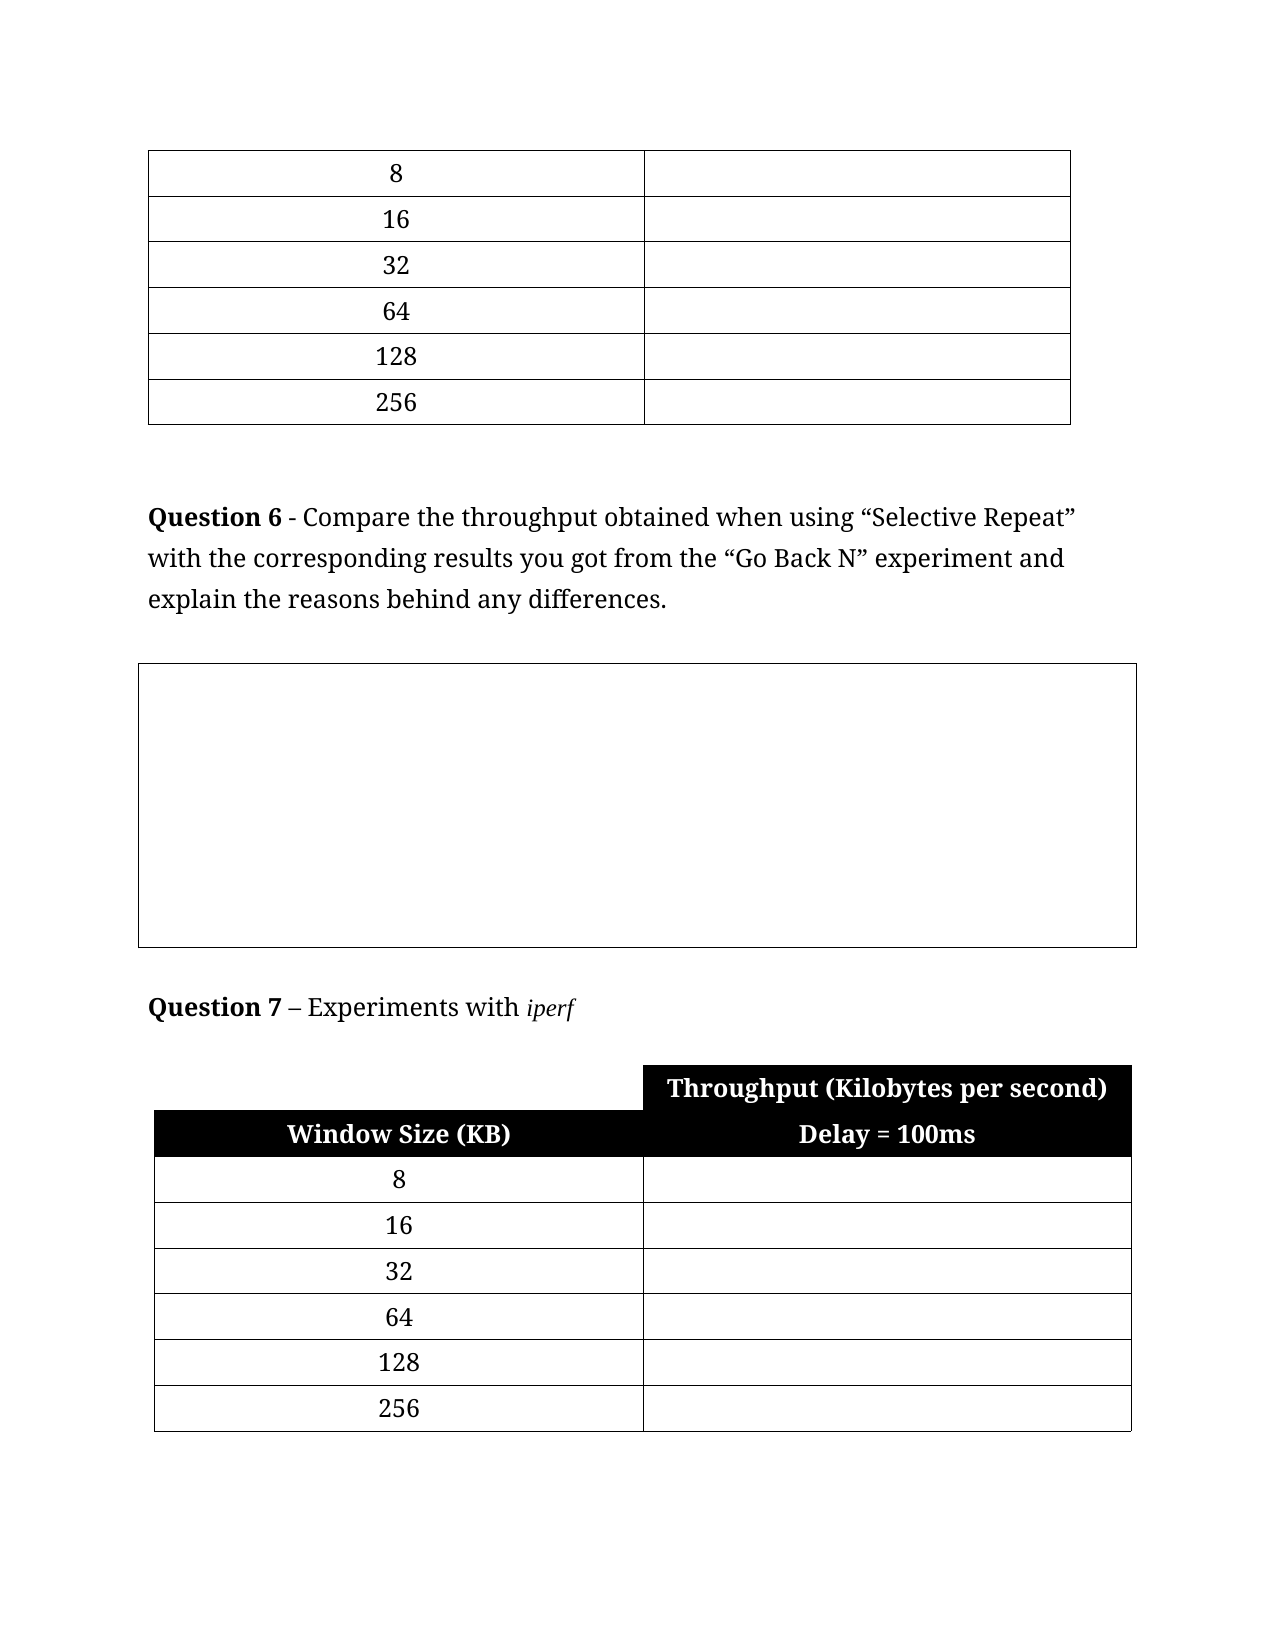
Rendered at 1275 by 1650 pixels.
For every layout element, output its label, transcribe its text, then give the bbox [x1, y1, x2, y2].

table_cell [645, 242, 1070, 287]
table_cell 128 [155, 1340, 643, 1385]
table_cell 32 [149, 242, 644, 287]
table_cell 64 [149, 288, 644, 333]
table_cell 8 [149, 151, 644, 196]
table_cell 8 [155, 1157, 643, 1202]
table_cell 64 [155, 1294, 643, 1339]
table_cell 256 [149, 380, 644, 424]
table_cell [644, 1157, 1131, 1202]
table_cell 16 [149, 197, 644, 241]
table_cell 32 [155, 1249, 643, 1293]
table_cell 128 [149, 334, 644, 379]
table_cell Window Size (KB) [155, 1111, 643, 1156]
table_cell Delay = 100ms [644, 1111, 1131, 1156]
table_cell [645, 151, 1070, 196]
table_cell [645, 288, 1070, 333]
table_cell [644, 1294, 1131, 1339]
table_cell [645, 380, 1070, 424]
table_header Throughput (Kilobytes per second) [644, 1066, 1131, 1110]
table_header [154, 1065, 643, 1110]
table_cell [644, 1386, 1131, 1431]
table_cell [644, 1249, 1131, 1293]
table_cell [644, 1340, 1131, 1385]
text Question 6 - Compare the throughput obtained when using “Selective Repeat” with the corresponding results you got from the “Go Back N” experiment and explain the reasons behind any differences. [148, 500, 1127, 616]
table_cell 256 [155, 1386, 643, 1431]
table_cell [645, 197, 1070, 241]
table_cell [645, 334, 1070, 379]
table_cell [644, 1203, 1131, 1248]
text Question 7 – Experiments with iperf [148, 989, 1127, 1023]
table_cell 16 [155, 1203, 643, 1248]
